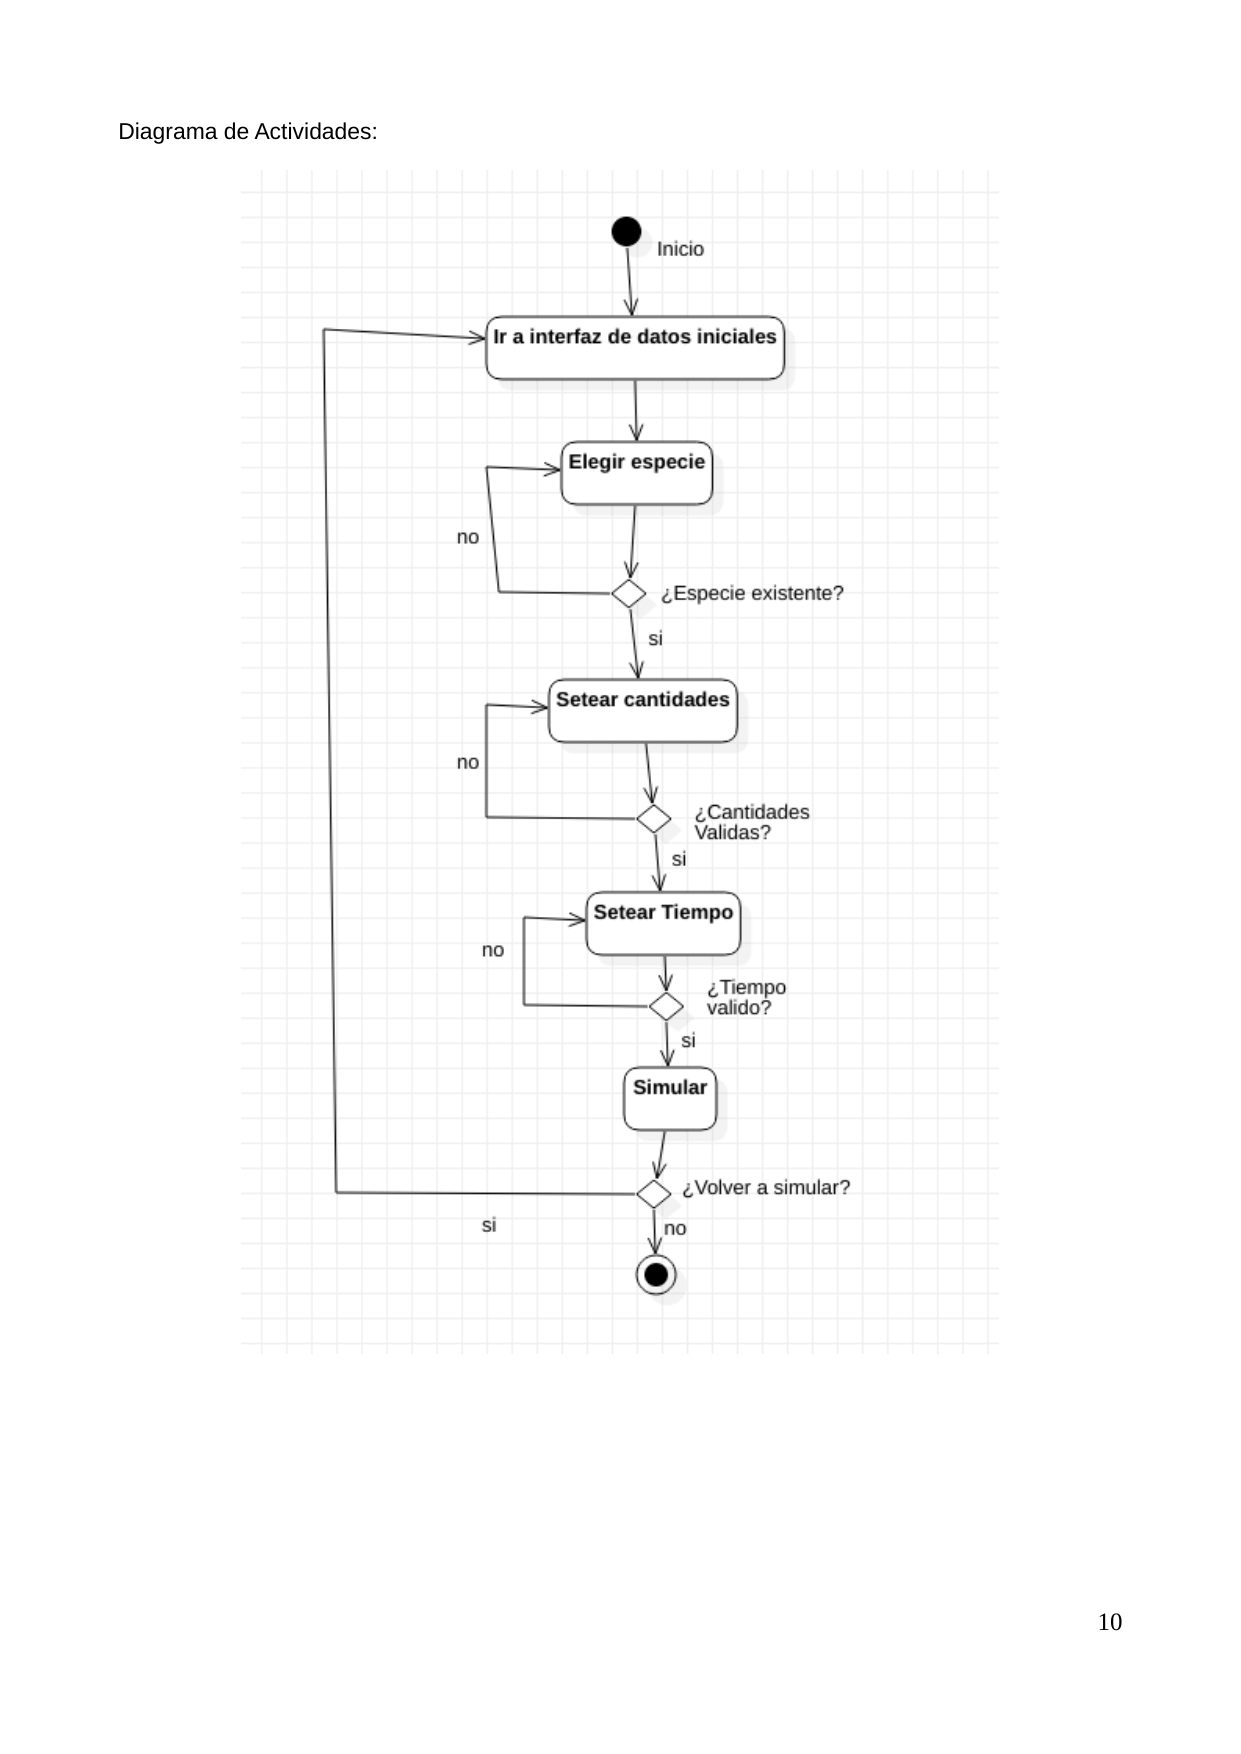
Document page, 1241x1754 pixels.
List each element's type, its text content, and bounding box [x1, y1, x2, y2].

picture [241, 170, 999, 1354]
text Diagrama de Actividades: [118, 118, 1122, 144]
